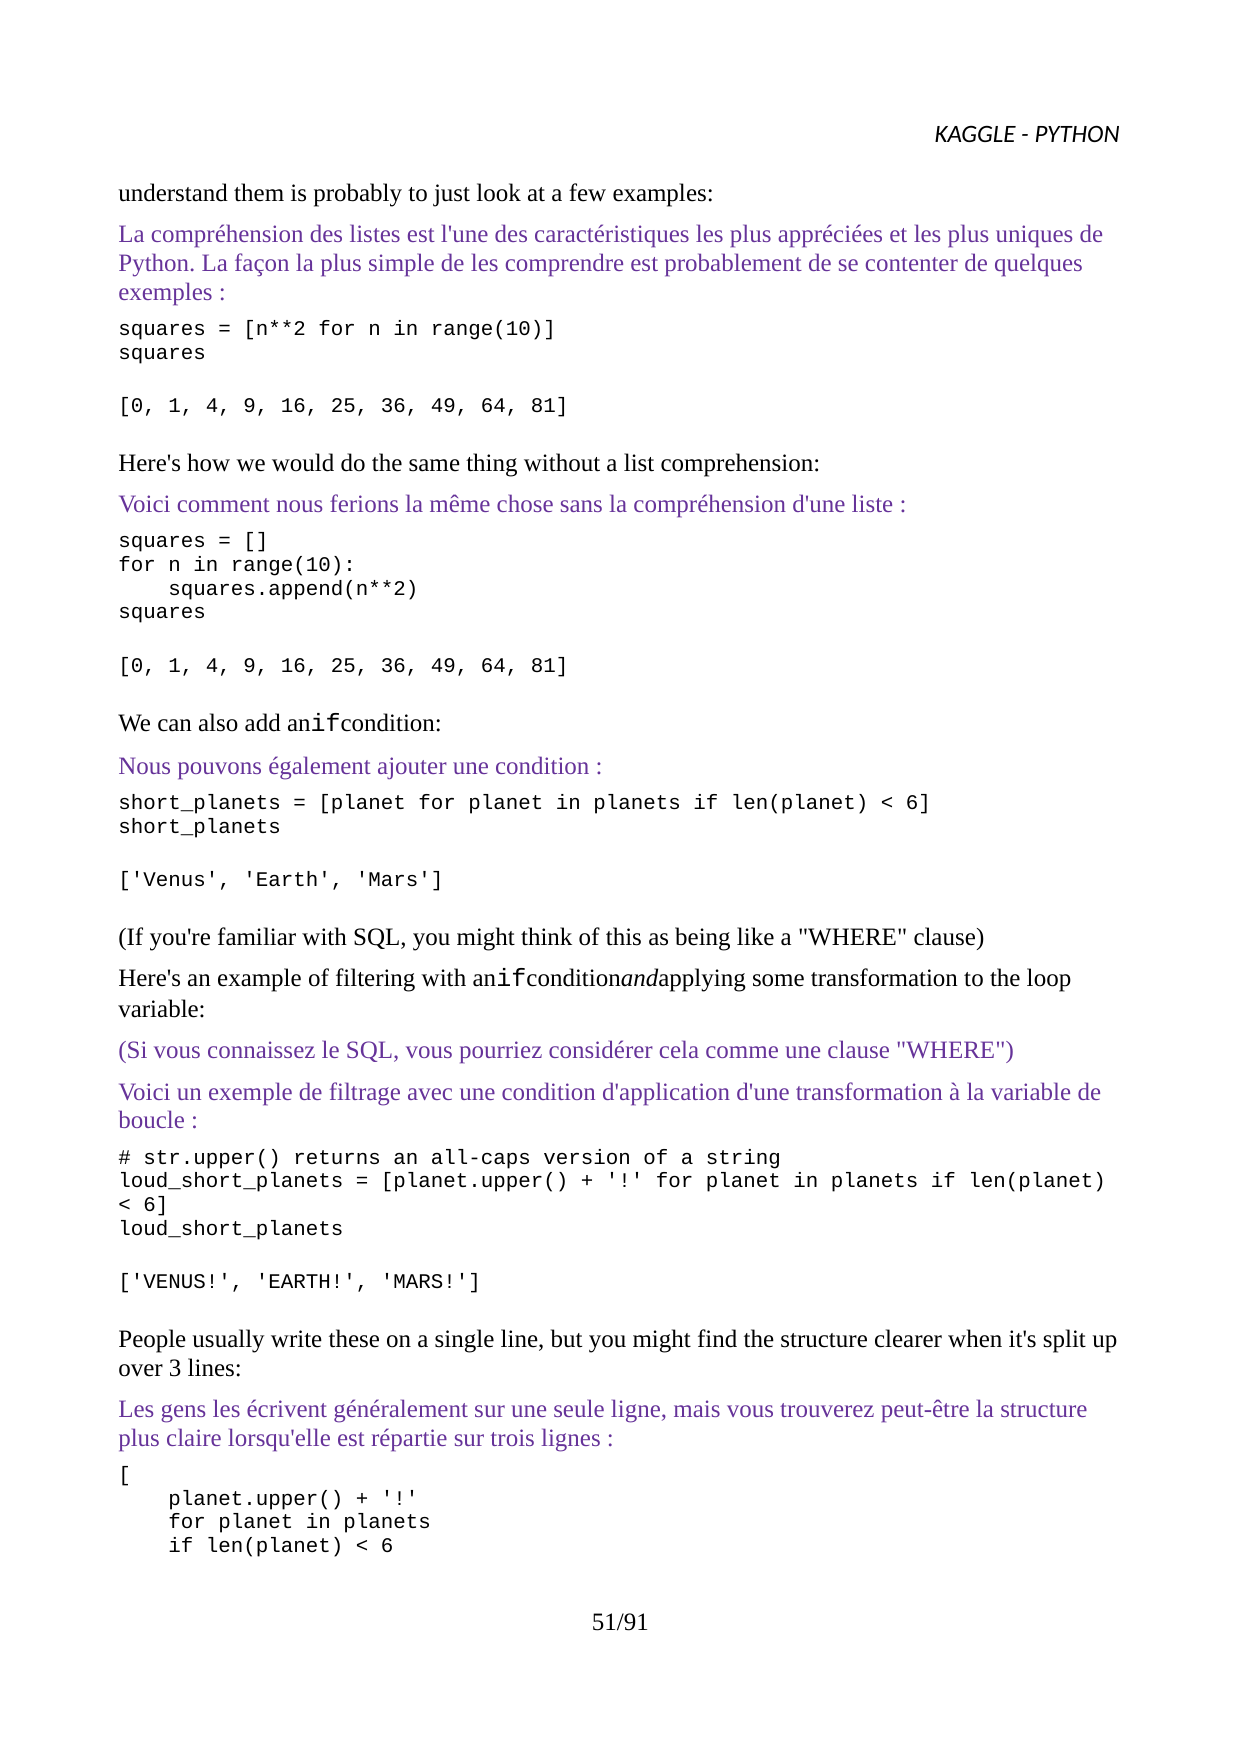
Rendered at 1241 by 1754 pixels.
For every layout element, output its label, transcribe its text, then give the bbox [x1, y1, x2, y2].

text We can also add anifcondition: [118, 708, 1122, 738]
text (If you're familiar with SQL, you might think of this as being like a "WHERE" clause) [118, 922, 1122, 951]
text short_planets [118, 816, 1122, 839]
text ['Venus', 'Earth', 'Mars'] [118, 869, 1122, 893]
text [ [118, 1464, 1122, 1488]
text short_planets = [planet for planet in planets if len(planet) < 6] [118, 792, 1122, 816]
text Voici comment nous ferions la même chose sans la compréhension d'une liste : [118, 489, 1122, 518]
text People usually write these on a single line, but you might find the structure clearer when it's split up over 3 lines: [118, 1324, 1122, 1381]
text Les gens les écrivent généralement sur une seule ligne, mais vous trouverez peut-être la structure plus claire lorsqu'elle est répartie sur trois lignes : [118, 1394, 1122, 1451]
text Nous pouvons également ajouter une condition : [118, 751, 1122, 780]
text loud_short_planets = [planet.upper() + '!' for planet in planets if len(planet) < 6] [118, 1170, 1122, 1218]
text loud_short_planets [118, 1218, 1122, 1241]
text La compréhension des listes est l'une des caractéristiques les plus appréciées et les plus uniques de Python. La façon la plus simple de les comprendre est probablement de se contenter de quelques exemples : [118, 219, 1122, 306]
text for n in range(10): [118, 554, 1122, 578]
text Here's how we would do the same thing without a list comprehension: [118, 448, 1122, 477]
text squares = [] [118, 531, 1122, 554]
text squares = [n**2 for n in range(10)] [118, 318, 1122, 342]
text squares [118, 342, 1122, 365]
text for planet in planets [118, 1511, 1122, 1535]
text ['VENUS!', 'EARTH!', 'MARS!'] [118, 1271, 1122, 1294]
text (Si vous connaissez le SQL, vous pourriez considérer cela comme une clause "WHERE") [118, 1036, 1122, 1064]
text [0, 1, 4, 9, 16, 25, 36, 49, 64, 81] [118, 395, 1122, 418]
text if len(planet) < 6 [118, 1535, 1122, 1558]
text Here's an example of filtering with anifconditionandapplying some transformation to the loop variable: [118, 963, 1122, 1023]
text planet.upper() + '!' [118, 1488, 1122, 1511]
text [0, 1, 4, 9, 16, 25, 36, 49, 64, 81] [118, 654, 1122, 678]
text Voici un exemple de filtrage avec une condition d'application d'une transformation à la variable de boucle : [118, 1077, 1122, 1134]
text squares.append(n**2) [118, 578, 1122, 601]
text # str.upper() returns an all-caps version of a string [118, 1147, 1122, 1170]
text understand them is probably to just look at a few examples: [118, 178, 1122, 207]
text squares [118, 601, 1122, 625]
